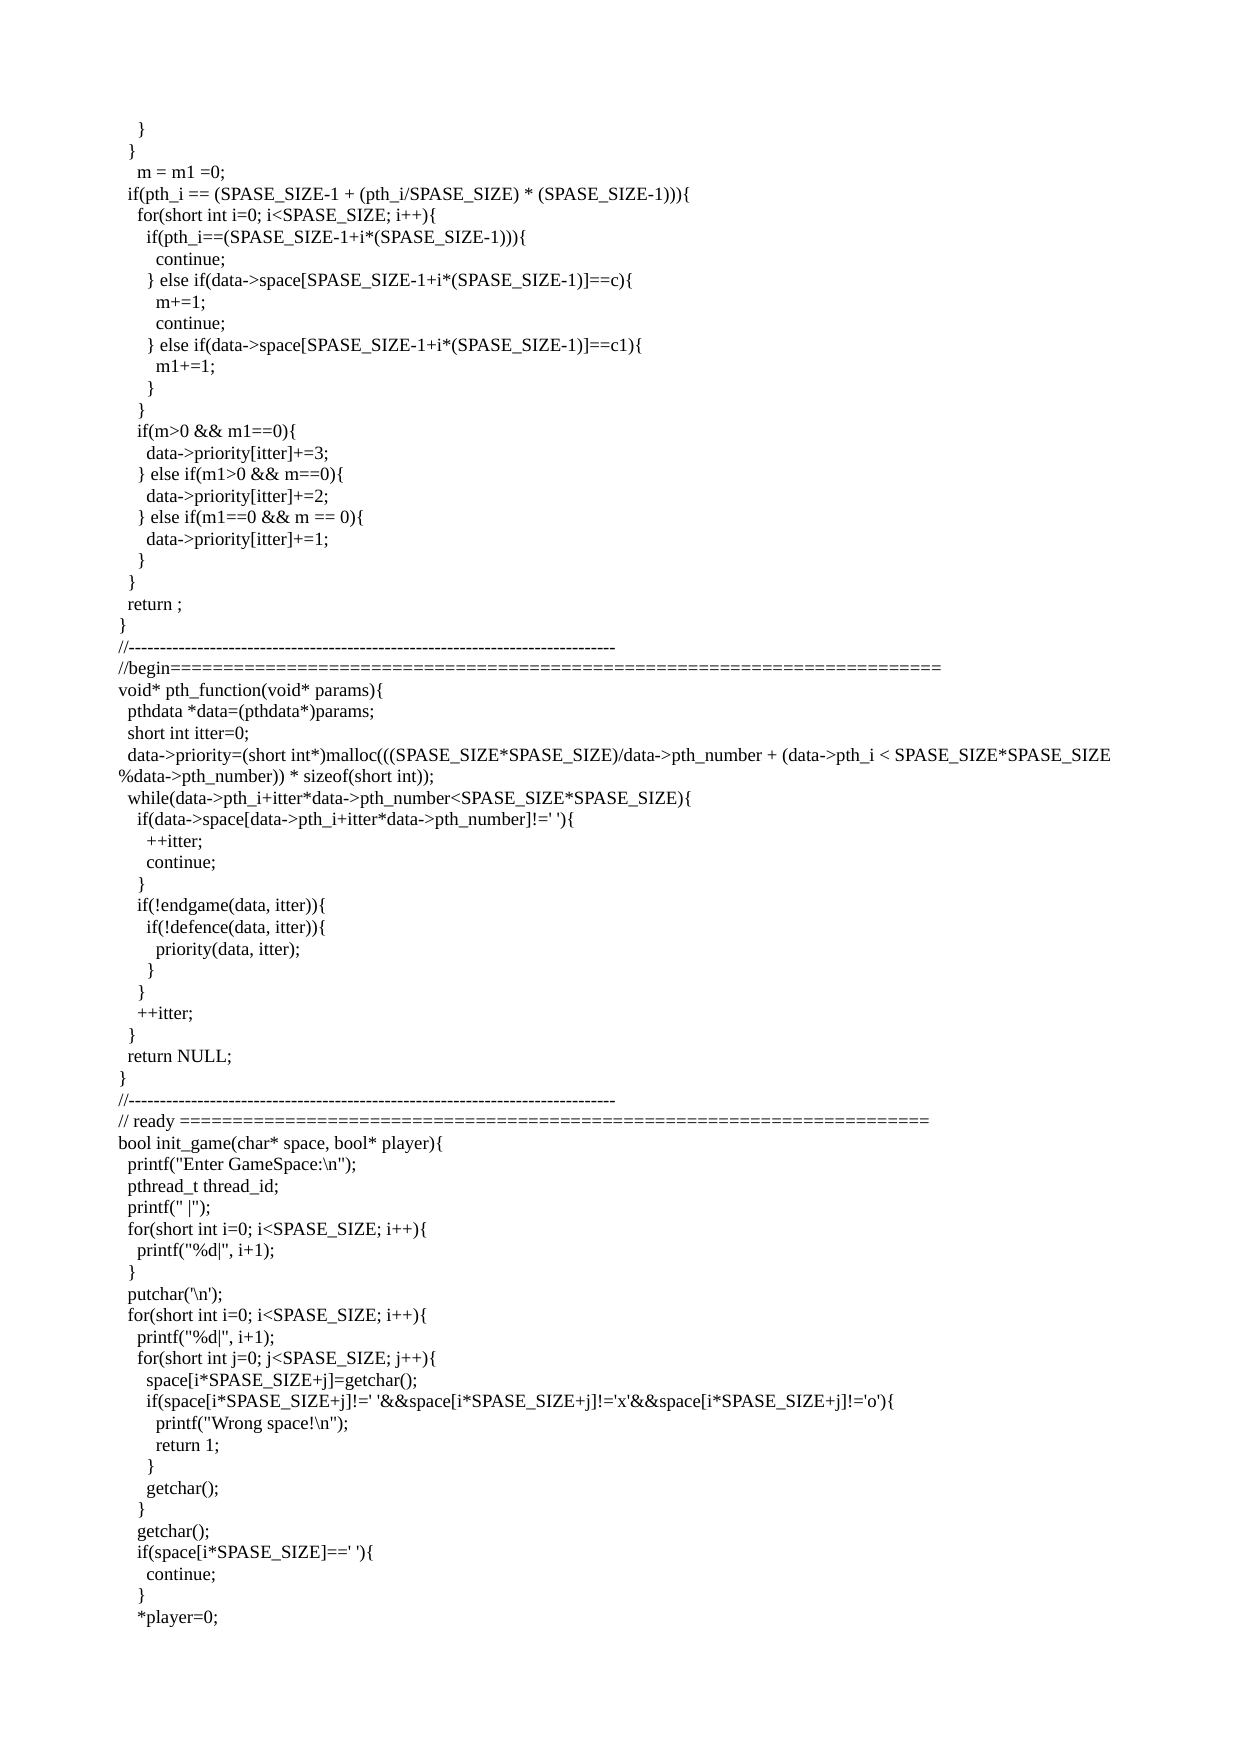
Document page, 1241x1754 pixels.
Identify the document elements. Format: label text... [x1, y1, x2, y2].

text if(!defence(data, itter)){ [118, 916, 1122, 937]
text } [118, 377, 1122, 398]
text m+=1; [118, 291, 1122, 312]
text *player=0; [118, 1606, 1122, 1627]
text getchar(); [118, 1520, 1122, 1541]
text return 1; [118, 1433, 1122, 1455]
text } else if(m1==0 && m == 0){ [118, 506, 1122, 528]
text } [118, 1024, 1122, 1045]
text for(short int i=0; i<SPASE_SIZE; i++){ [118, 204, 1122, 226]
text } [118, 981, 1122, 1002]
text //begin========================================================================= [118, 657, 1122, 679]
text while(data->pth_i+itter*data->pth_number<SPASE_SIZE*SPASE_SIZE){ [118, 787, 1122, 808]
text printf(" |"); [118, 1196, 1122, 1218]
text data->priority[itter]+=3; [118, 442, 1122, 463]
text } [118, 1498, 1122, 1520]
text pthdata *data=(pthdata*)params; [118, 700, 1122, 722]
text m = m1 =0; [118, 161, 1122, 183]
text ++itter; [118, 830, 1122, 851]
text getchar(); [118, 1477, 1122, 1498]
text data->priority[itter]+=1; [118, 528, 1122, 549]
text continue; [118, 851, 1122, 873]
text for(short int j=0; j<SPASE_SIZE; j++){ [118, 1347, 1122, 1369]
text } [118, 1261, 1122, 1282]
text } [118, 118, 1122, 140]
text if(space[i*SPASE_SIZE+j]!=' '&&space[i*SPASE_SIZE+j]!='x'&&space[i*SPASE_SIZE+j]!='o'){ [118, 1390, 1122, 1412]
text putchar('\n'); [118, 1282, 1122, 1304]
text continue; [118, 312, 1122, 334]
text m1+=1; [118, 355, 1122, 377]
text for(short int i=0; i<SPASE_SIZE; i++){ [118, 1304, 1122, 1326]
text short int itter=0; [118, 722, 1122, 743]
text data->priority[itter]+=2; [118, 485, 1122, 506]
text } else if(data->space[SPASE_SIZE-1+i*(SPASE_SIZE-1)]==c){ [118, 269, 1122, 291]
text //------------------------------------------------------------------------------ [118, 636, 1122, 657]
text } [118, 614, 1122, 636]
text } [118, 1584, 1122, 1606]
text bool init_game(char* space, bool* player){ [118, 1132, 1122, 1153]
text ++itter; [118, 1002, 1122, 1024]
text return NULL; [118, 1045, 1122, 1067]
text void* pth_function(void* params){ [118, 679, 1122, 700]
text } [118, 398, 1122, 420]
text } [118, 1067, 1122, 1088]
text // ready ======================================================================= [118, 1110, 1122, 1132]
text pthread_t thread_id; [118, 1175, 1122, 1196]
text } else if(data->space[SPASE_SIZE-1+i*(SPASE_SIZE-1)]==c1){ [118, 334, 1122, 355]
text } [118, 873, 1122, 894]
text printf("Wrong space!\n"); [118, 1412, 1122, 1433]
text } [118, 959, 1122, 981]
text data->priority=(short int*)malloc(((SPASE_SIZE*SPASE_SIZE)/data->pth_number + (data->pth_i < SPASE_SIZE*SPASE_SIZE%data->pth_number)) * sizeof(short int)); [118, 743, 1122, 787]
text priority(data, itter); [118, 937, 1122, 959]
text if(space[i*SPASE_SIZE]==' '){ [118, 1541, 1122, 1563]
text if(!endgame(data, itter)){ [118, 894, 1122, 916]
text if(data->space[data->pth_i+itter*data->pth_number]!=' '){ [118, 808, 1122, 830]
text } [118, 1455, 1122, 1477]
text printf("Enter GameSpace:\n"); [118, 1153, 1122, 1175]
text } [118, 549, 1122, 571]
text space[i*SPASE_SIZE+j]=getchar(); [118, 1369, 1122, 1390]
text continue; [118, 1563, 1122, 1584]
text printf("%d|", i+1); [118, 1326, 1122, 1347]
text } else if(m1>0 && m==0){ [118, 463, 1122, 485]
text if(m>0 && m1==0){ [118, 420, 1122, 442]
text if(pth_i == (SPASE_SIZE-1 + (pth_i/SPASE_SIZE) * (SPASE_SIZE-1))){ [118, 183, 1122, 204]
text return ; [118, 592, 1122, 614]
text //------------------------------------------------------------------------------ [118, 1088, 1122, 1110]
text if(pth_i==(SPASE_SIZE-1+i*(SPASE_SIZE-1))){ [118, 226, 1122, 247]
text continue; [118, 247, 1122, 269]
text printf("%d|", i+1); [118, 1239, 1122, 1261]
text for(short int i=0; i<SPASE_SIZE; i++){ [118, 1218, 1122, 1239]
text } [118, 140, 1122, 161]
text } [118, 571, 1122, 592]
